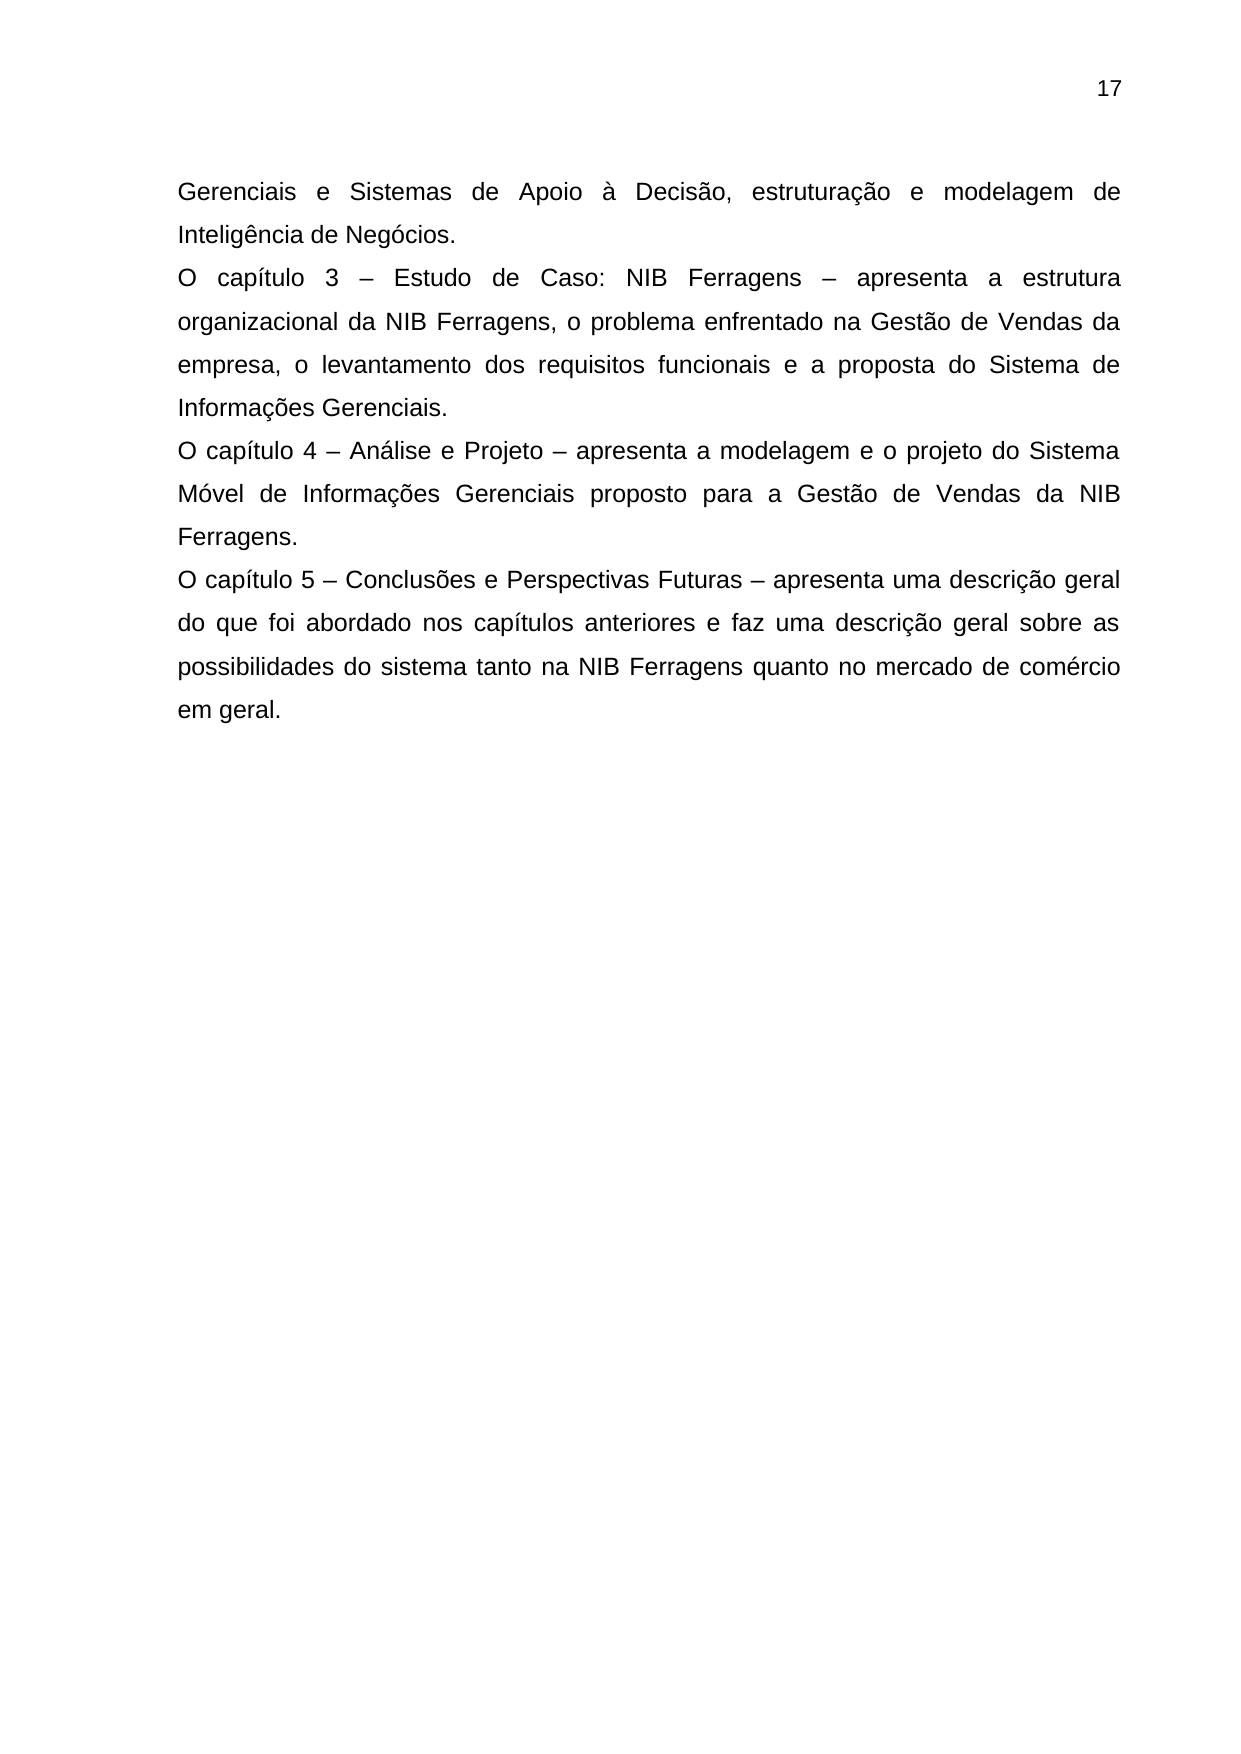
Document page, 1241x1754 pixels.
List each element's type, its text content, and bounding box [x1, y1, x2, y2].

text Gerenciais e Sistemas de Apoio à Decisão, estruturação e modelagem de Inteligência de Negócios. [177, 177, 1122, 249]
text O capítulo 3 – Estudo de Caso: NIB Ferragens – apresenta a estrutura organizacional da NIB Ferragens, o problema enfrentado na Gestão de Vendas da empresa, o levantamento dos requisitos funcionais e a proposta do Sistema de Informações Gerenciais. [177, 263, 1122, 422]
text O capítulo 5 – Conclusões e Perspectivas Futuras – apresenta uma descrição geral do que foi abordado nos capítulos anteriores e faz uma descrição geral sobre as possibilidades do sistema tanto na NIB Ferragens quanto no mercado de comércio em geral. [177, 565, 1122, 723]
text O capítulo 4 – Análise e Projeto – apresenta a modelagem e o projeto do Sistema Móvel de Informações Gerenciais proposto para a Gestão de Vendas da NIB Ferragens. [177, 436, 1122, 551]
